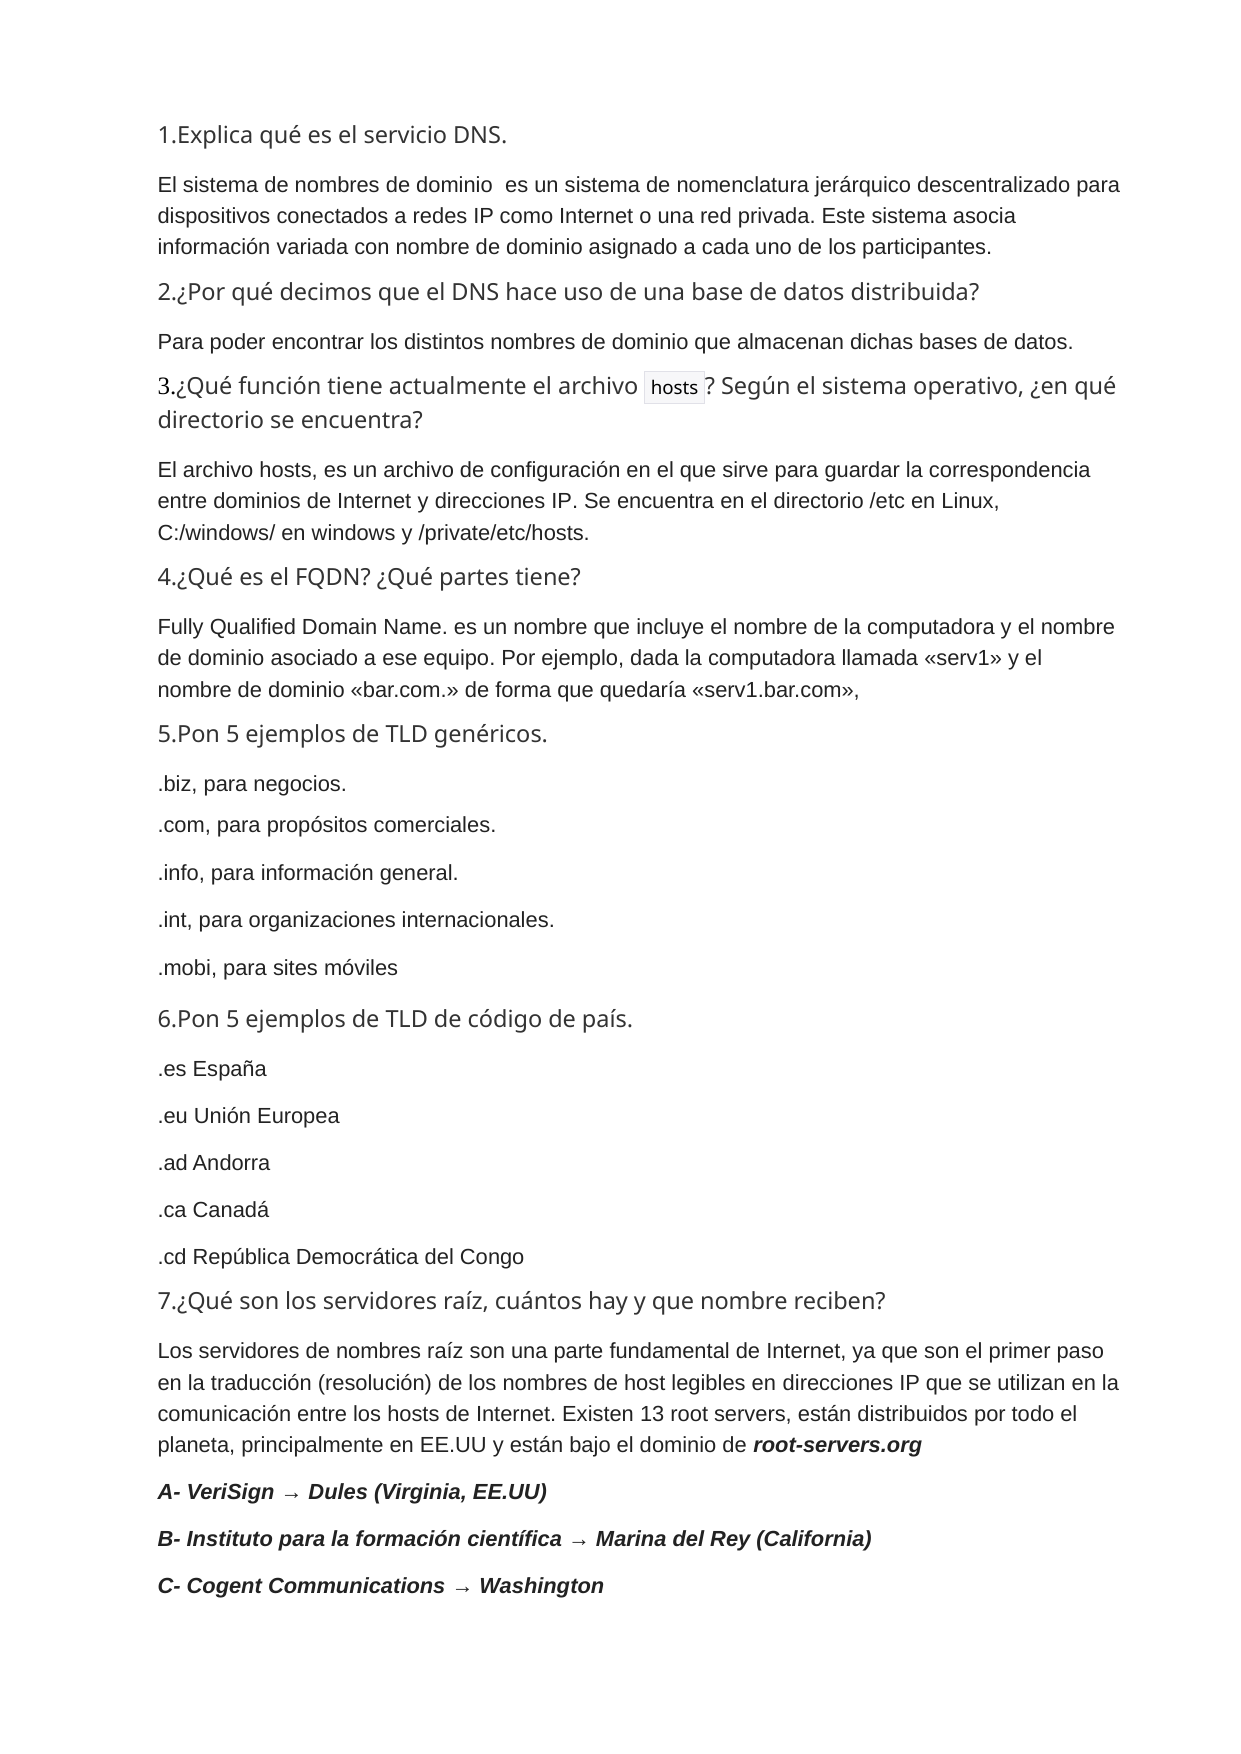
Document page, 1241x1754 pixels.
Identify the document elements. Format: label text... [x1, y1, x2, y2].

list Los servidores de nombres raíz son una parte fundamental de Internet, ya que son el primer paso en la traducción (resolución) de los nombres de host legibles en direcciones IP que se utilizan en la comunicación entre los hosts de Internet. Existen 13 root servers, están distribuidos por todo el planeta, principalmente en EE.UU y están bajo el dominio de root-servers.org [118, 1332, 1122, 1457]
list Pon 5 ejemplos de TLD genéricos. [118, 717, 1122, 749]
list El archivo hosts, es un archivo de configuración en el que sirve para guardar la correspondencia entre dominios de Internet y direcciones IP. Se encuentra en el directorio /etc en Linux, C:/windows/ en windows y /private/etc/hosts. [118, 451, 1122, 545]
list C- Cogent Communications → Washington [118, 1567, 1122, 1598]
list B- Instituto para la formación científica → Marina del Rey (California) [118, 1520, 1122, 1551]
list .cd República Democrática del Congo [118, 1238, 1122, 1269]
list .int, para organizaciones internacionales. [118, 907, 1122, 932]
list A- VeriSign → Dules (Virginia, EE.UU) [118, 1473, 1122, 1504]
list ¿Qué es el FQDN? ¿Qué partes tiene? [118, 560, 1122, 592]
list .es España [118, 1050, 1122, 1081]
list .biz, para negocios. [118, 765, 1122, 796]
list .ca Canadá [118, 1191, 1122, 1222]
list Fully Qualified Domain Name. es un nombre que incluye el nombre de la computadora y el nombre de dominio asociado a ese equipo. Por ejemplo, dada la computadora llamada «serv1» y el nombre de dominio «bar.com.» de forma que quedaría «serv1.bar.com», [118, 608, 1122, 702]
list .ad Andorra [118, 1144, 1122, 1175]
list .com, para propósitos comerciales. [118, 812, 1122, 837]
list ¿Qué función tiene actualmente el archivo hosts? Según el sistema operativo, ¿en qué directorio se encuentra? [118, 369, 1122, 435]
list .mobi, para sites móviles [118, 955, 1122, 980]
list Pon 5 ejemplos de TLD de código de país. [118, 1003, 1122, 1034]
list .eu Unión Europea [118, 1097, 1122, 1128]
list Explica qué es el servicio DNS. [118, 118, 1122, 150]
list Para poder encontrar los distintos nombres de dominio que almacenan dichas bases de datos. [118, 323, 1122, 354]
list .info, para información general. [118, 859, 1122, 885]
list ¿Por qué decimos que el DNS hace uso de una base de datos distribuida? [118, 275, 1122, 307]
list El sistema de nombres de dominio ​ es un sistema de nomenclatura jerárquico descentralizado para dispositivos conectados a redes IP como Internet o una red privada. Este sistema asocia información variada con nombre de dominio asignado a cada uno de los participantes. [118, 166, 1122, 259]
list ¿Qué son los servidores raíz, cuántos hay y que nombre reciben? [118, 1284, 1122, 1317]
